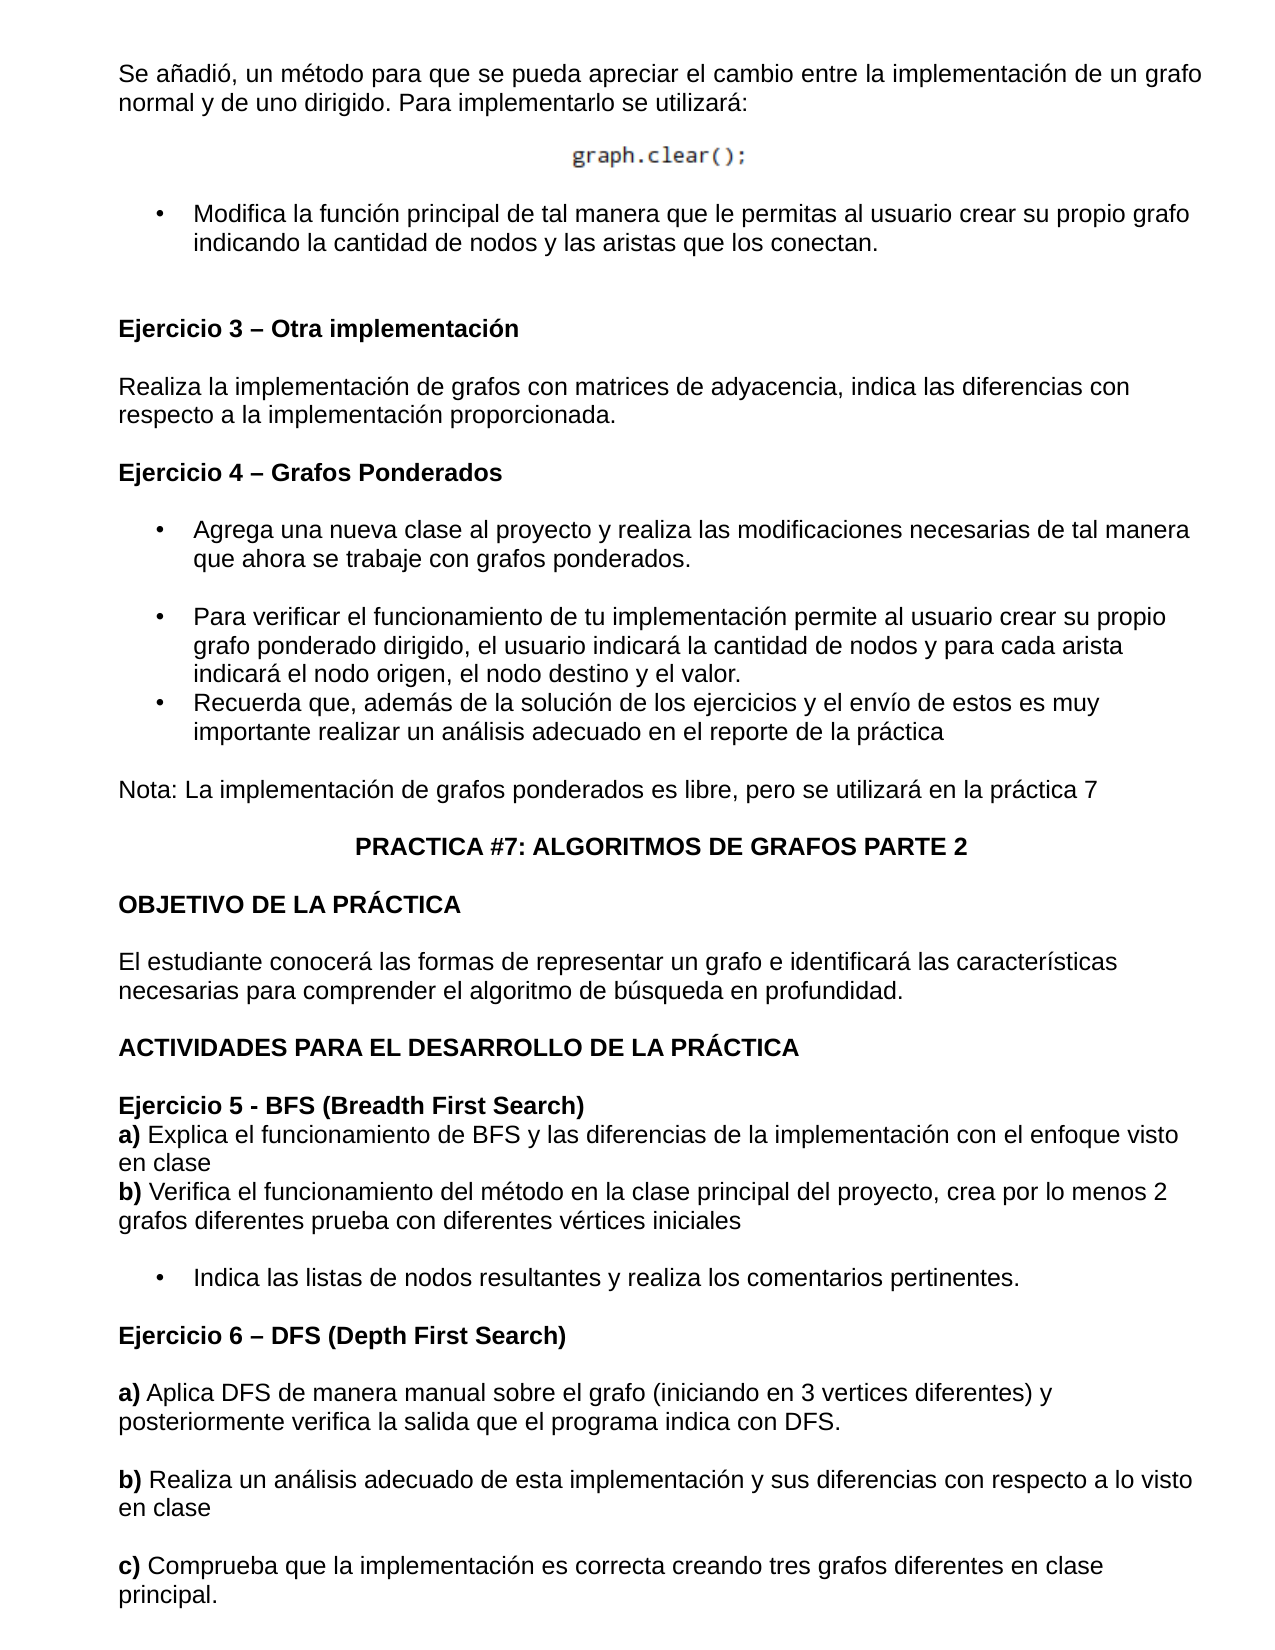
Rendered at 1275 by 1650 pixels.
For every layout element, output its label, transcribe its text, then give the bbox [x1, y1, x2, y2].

text ACTIVIDADES PARA EL DESARROLLO DE LA PRÁCTICA [118, 1033, 1205, 1062]
picture [566, 145, 756, 171]
text El estudiante conocerá las formas de representar un grafo e identificará las características necesarias para comprender el algoritmo de búsqueda en profundidad. [118, 947, 1205, 1004]
text OBJETIVO DE LA PRÁCTICA [118, 889, 1205, 918]
text Ejercicio 4 – Grafos Ponderados [118, 458, 1205, 487]
text Ejercicio 6 – DFS (Depth First Search) [118, 1321, 1205, 1350]
text Ejercicio 5 - BFS (Breadth First Search) [118, 1091, 1205, 1119]
list Para verificar el funcionamiento de tu implementación permite al usuario crear su propio grafo ponderado dirigido, el usuario indicará la cantidad de nodos y para cada arista indicará el nodo origen, el nodo destino y el valor. [156, 602, 1205, 688]
text Realiza la implementación de grafos con matrices de adyacencia, indica las diferencias con respecto a la implementación proporcionada. [118, 372, 1205, 429]
list Indica las listas de nodos resultantes y realiza los comentarios pertinentes. [156, 1263, 1205, 1292]
list Agrega una nueva clase al proyecto y realiza las modificaciones necesarias de tal manera que ahora se trabaje con grafos ponderados. [156, 516, 1205, 573]
text b) Verifica el funcionamiento del método en la clase principal del proyecto, crea por lo menos 2 grafos diferentes prueba con diferentes vértices iniciales [118, 1177, 1205, 1234]
text Se añadió, un método para que se pueda apreciar el cambio entre la implementación de un grafo normal y de uno dirigido. Para implementarlo se utilizará: [118, 59, 1205, 117]
text c) Comprueba que la implementación es correcta creando tres grafos diferentes en clase principal. [118, 1551, 1205, 1608]
text b) Realiza un análisis adecuado de esta implementación y sus diferencias con respecto a lo visto en clase [118, 1465, 1205, 1522]
list Recuerda que, además de la solución de los ejercicios y el envío de estos es muy importante realizar un análisis adecuado en el reporte de la práctica [156, 688, 1205, 746]
text PRACTICA #7: ALGORITMOS DE GRAFOS PARTE 2 [118, 832, 1205, 861]
text a) Explica el funcionamiento de BFS y las diferencias de la implementación con el enfoque visto en clase [118, 1119, 1205, 1177]
list Modifica la función principal de tal manera que le permitas al usuario crear su propio grafo indicando la cantidad de nodos y las aristas que los conectan. [156, 199, 1205, 257]
text a) Aplica DFS de manera manual sobre el grafo (iniciando en 3 vertices diferentes) y posteriormente verifica la salida que el programa indica con DFS. [118, 1378, 1205, 1436]
text Nota: La implementación de grafos ponderados es libre, pero se utilizará en la práctica 7 [118, 774, 1205, 803]
text Ejercicio 3 – Otra implementación [118, 314, 1205, 343]
